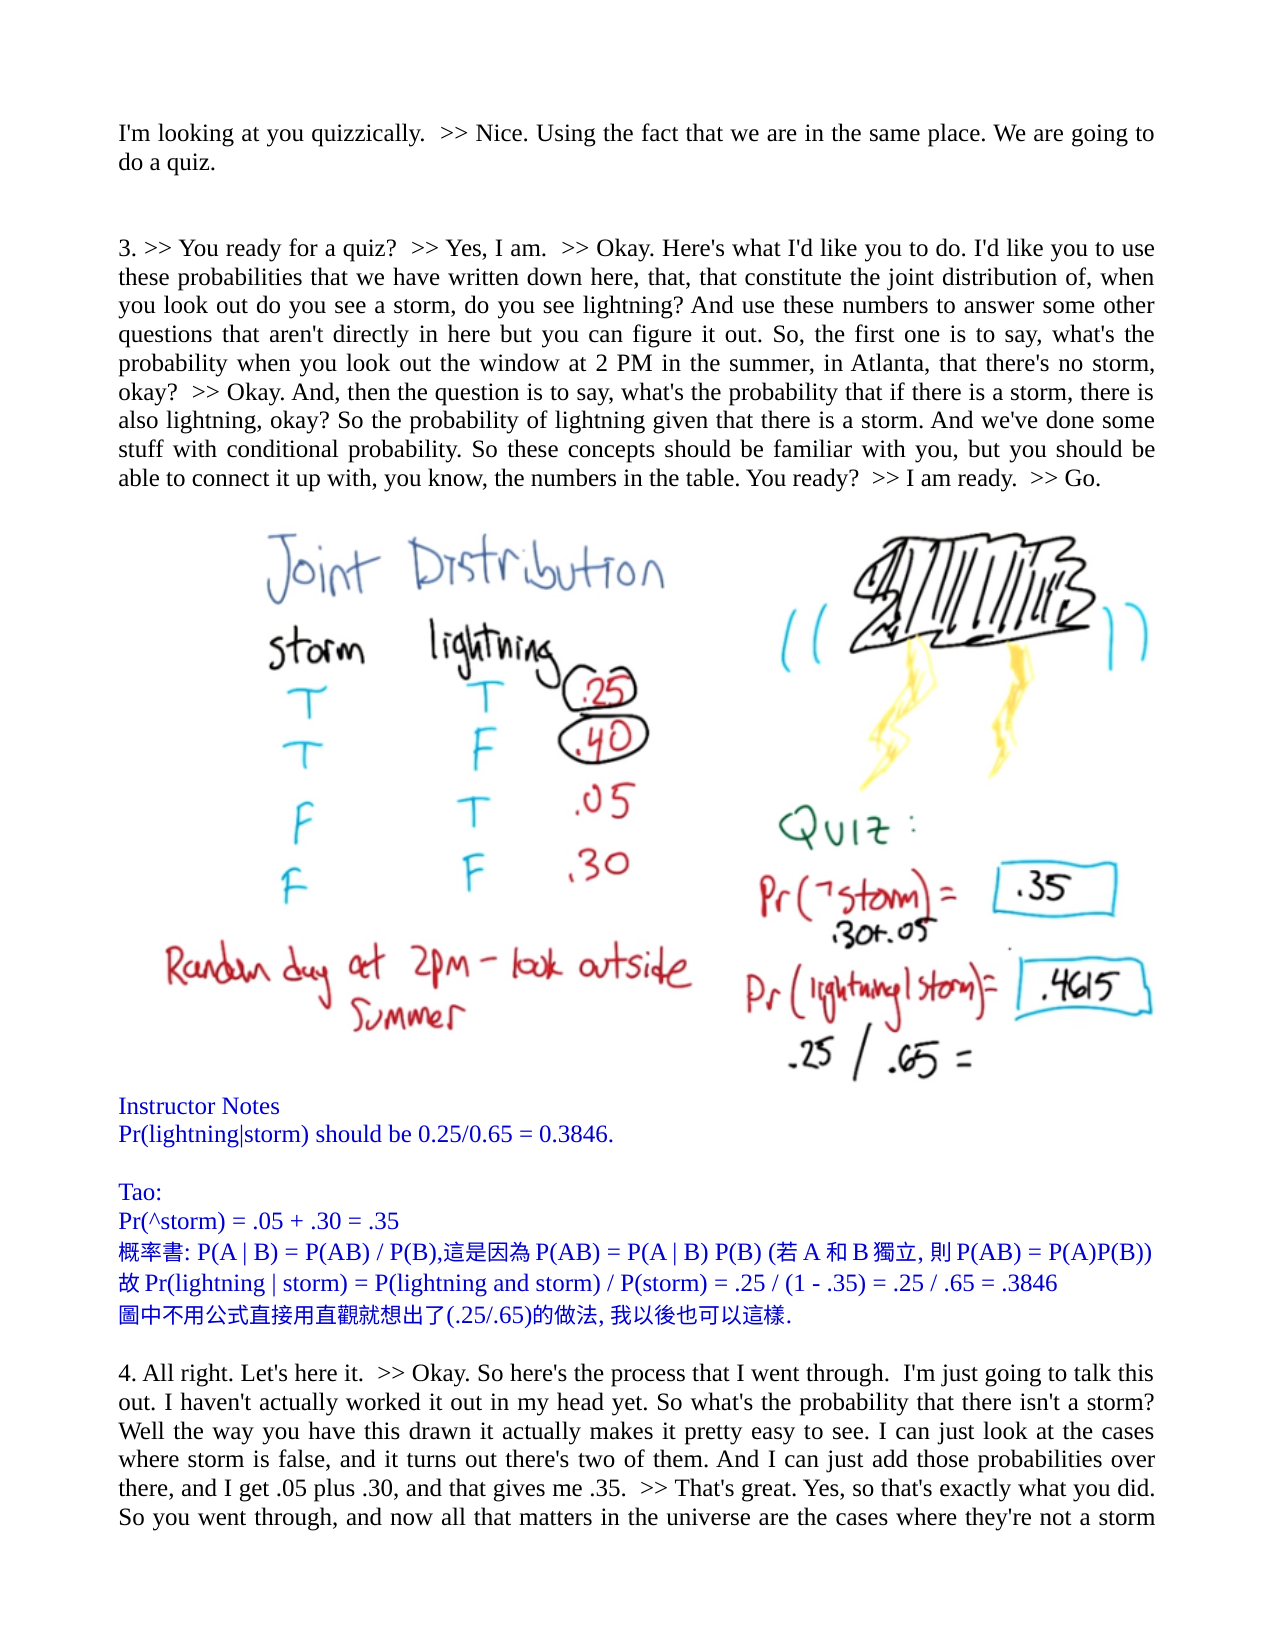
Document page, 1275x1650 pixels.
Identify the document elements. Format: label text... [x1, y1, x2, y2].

text 4. All right. Let's here it. >> Okay. So here's the process that I went through. I'm just going to talk this out. I haven't actually worked it out in my head yet. So what's the probability that there isn't a storm? Well the way you have this drawn it actually makes it pretty easy to see. I can just look at the cases where storm is false, and it turns out there's two of them. And I can just add those probabilities over there, and I get .05 plus .30, and that gives me .35. >> That's great. Yes, so that's exactly what you did. So you went through, and now all that matters in the universe are the cases where they're not a storm [118, 1358, 1157, 1531]
text Pr(^storm) = .05 + .30 = .35 [118, 1206, 1157, 1234]
picture [118, 520, 1157, 1091]
text 概率書: P(A | B) = P(AB) / P(B),這是因為P(AB) = P(A | B) P(B) (若A和B獨立, 則P(AB) = P(A)P(B)) [118, 1234, 1157, 1266]
text 圖中不用公式直接用直觀就想出了(.25/.65)的做法, 我以後也可以這樣. [118, 1298, 1157, 1329]
text I'm looking at you quizzically. >> Nice. Using the fact that we are in the same place. We are going to do a quiz. [118, 118, 1157, 176]
text Pr(lightning|storm) should be 0.25/0.65 = 0.3846. [118, 1119, 1157, 1148]
text Instructor Notes [118, 1091, 1157, 1119]
text Tao: [118, 1177, 1157, 1206]
text 3. >> You ready for a quiz? >> Yes, I am. >> Okay. Here's what I'd like you to do. I'd like you to use these probabilities that we have written down here, that, that constitute the joint distribution of, when you look out do you see a storm, do you see lightning? And use these numbers to answer some other questions that aren't directly in here but you can figure it out. So, the first one is to say, what's the probability when you look out the window at 2 PM in the summer, in Atlanta, that there's no storm, okay? >> Okay. And, then the question is to say, what's the probability that if there is a storm, there is also lightning, okay? So the probability of lightning given that there is a storm. And we've done some stuff with conditional probability. So these concepts should be familiar with you, but you should be able to connect it up with, you know, the numbers in the table. You ready? >> I am ready. >> Go. [118, 233, 1157, 492]
text 故Pr(lightning | storm) = P(lightning and storm) / P(storm) = .25 / (1 - .35) = .25 / .65 = .3846 [118, 1266, 1157, 1298]
